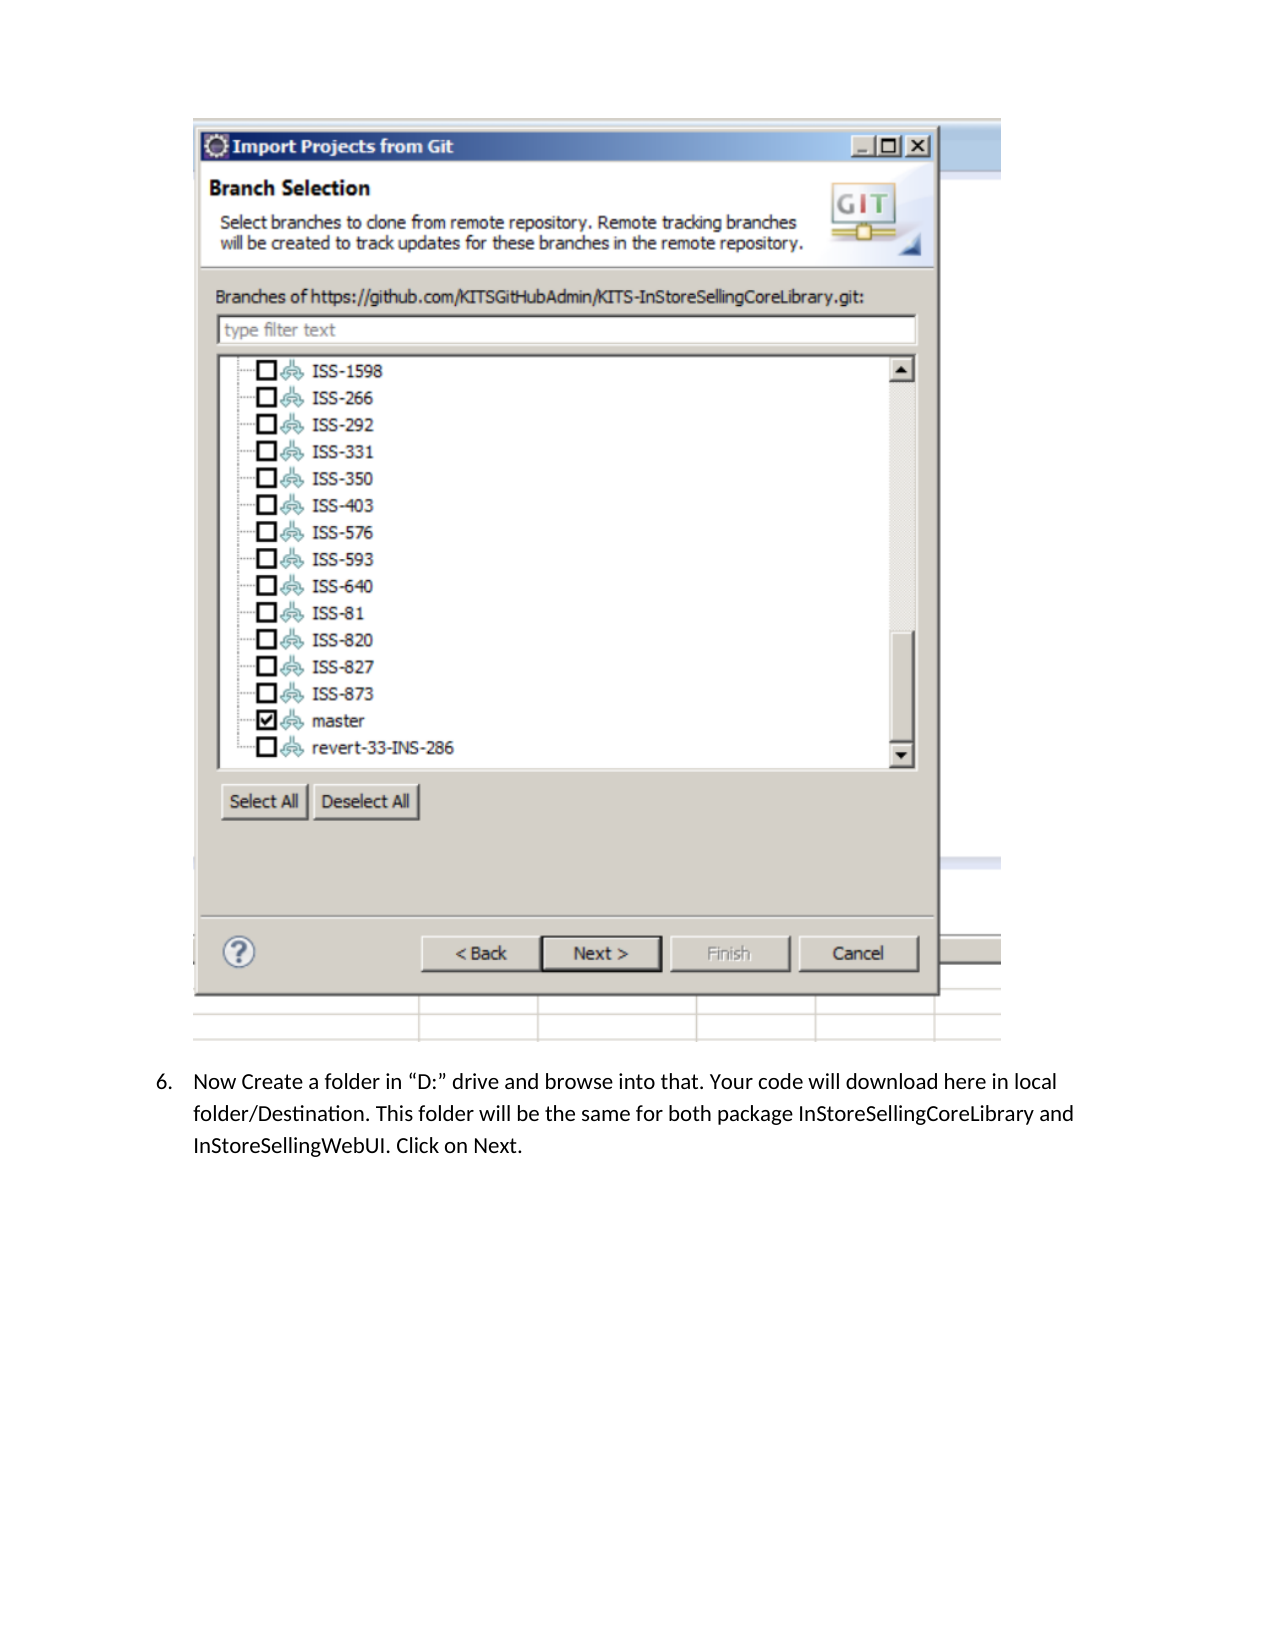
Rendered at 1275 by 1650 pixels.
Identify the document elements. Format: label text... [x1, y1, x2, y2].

list [156, 118, 193, 1042]
list Now Create a folder in “D:” drive and browse into that. Your code will download here in local folder/Destination. This folder will be the same for both package InStoreSellingCoreLibrary and InStoreSellingWebUI. Click on Next. [156, 1067, 1157, 1159]
list [1001, 118, 1157, 1042]
